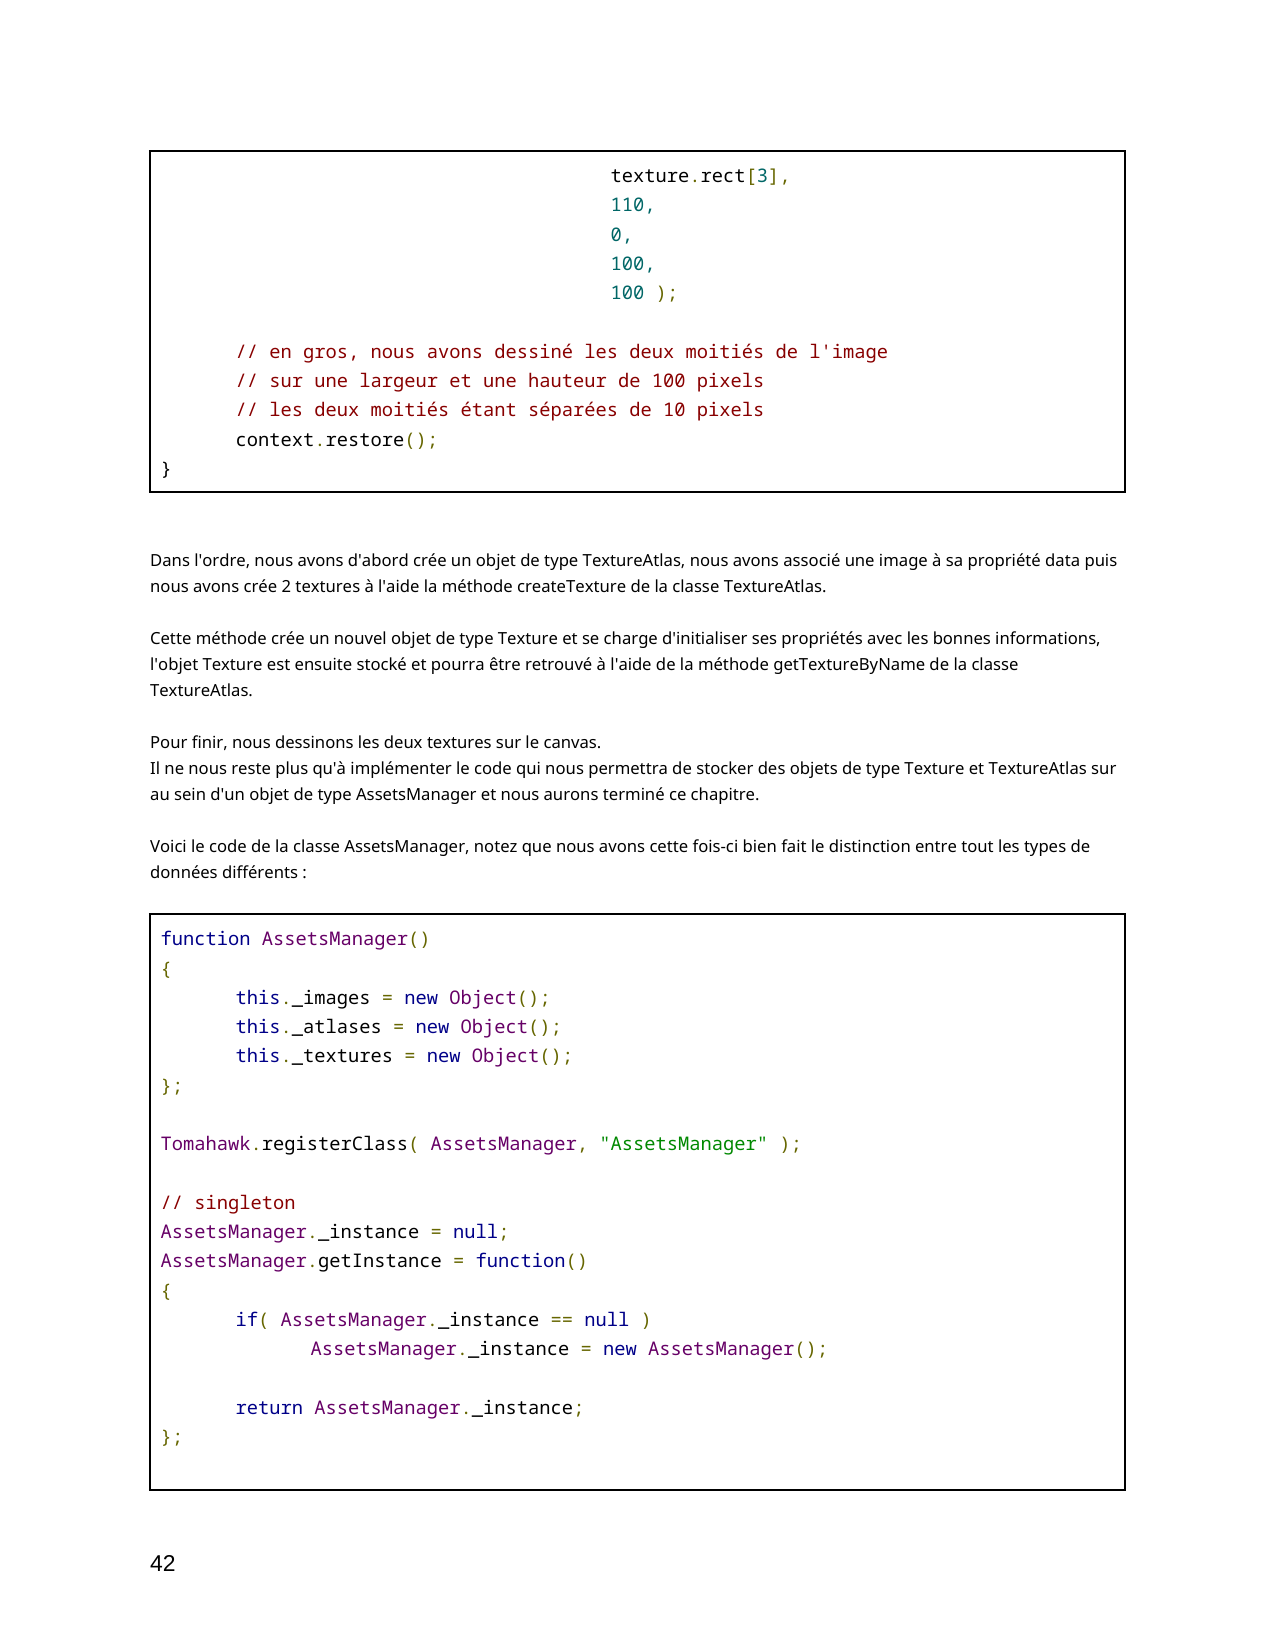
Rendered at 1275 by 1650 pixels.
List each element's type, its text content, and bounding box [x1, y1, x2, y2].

table_header texture.rect[3], 110, 0, 100, 100 ); // en gros, nous avons dessiné les deux moitiés de l'image // sur une largeur et une hauteur de 100 pixels // les deux moitiés étant séparées de 10 pixels context.restore(); } [151, 152, 1124, 491]
text Voici le code de la classe AssetsManager, notez que nous avons cette fois-ci bien fait le distinction entre tout les types de données différents : [150, 835, 1125, 884]
table_header function AssetsManager() { this._images = new Object(); this._atlases = new Object(); this._textures = new Object(); }; Tomahawk.registerClass( AssetsManager, "AssetsManager" ); // singleton AssetsManager._instance = null; AssetsManager.getInstance = function() { if( AssetsManager._instance == null ) AssetsManager._instance = new AssetsManager(); return AssetsManager._instance; }; [151, 915, 1124, 1488]
text Il ne nous reste plus qu'à implémenter le code qui nous permettra de stocker des objets de type Texture et TextureAtlas sur au sein d'un objet de type AssetsManager et nous aurons terminé ce chapitre. [150, 757, 1125, 806]
text Dans l'ordre, nous avons d'abord crée un objet de type TextureAtlas, nous avons associé une image à sa propriété data puis nous avons crée 2 textures à l'aide la méthode createTexture de la classe TextureAtlas. [150, 549, 1125, 597]
text Cette méthode crée un nouvel objet de type Texture et se charge d'initialiser ses propriétés avec les bonnes informations, l'objet Texture est ensuite stocké et pourra être retrouvé à l'aide de la méthode getTextureByName de la classe TextureAtlas. [150, 627, 1125, 702]
text Pour finir, nous dessinons les deux textures sur le canvas. [150, 731, 1125, 754]
